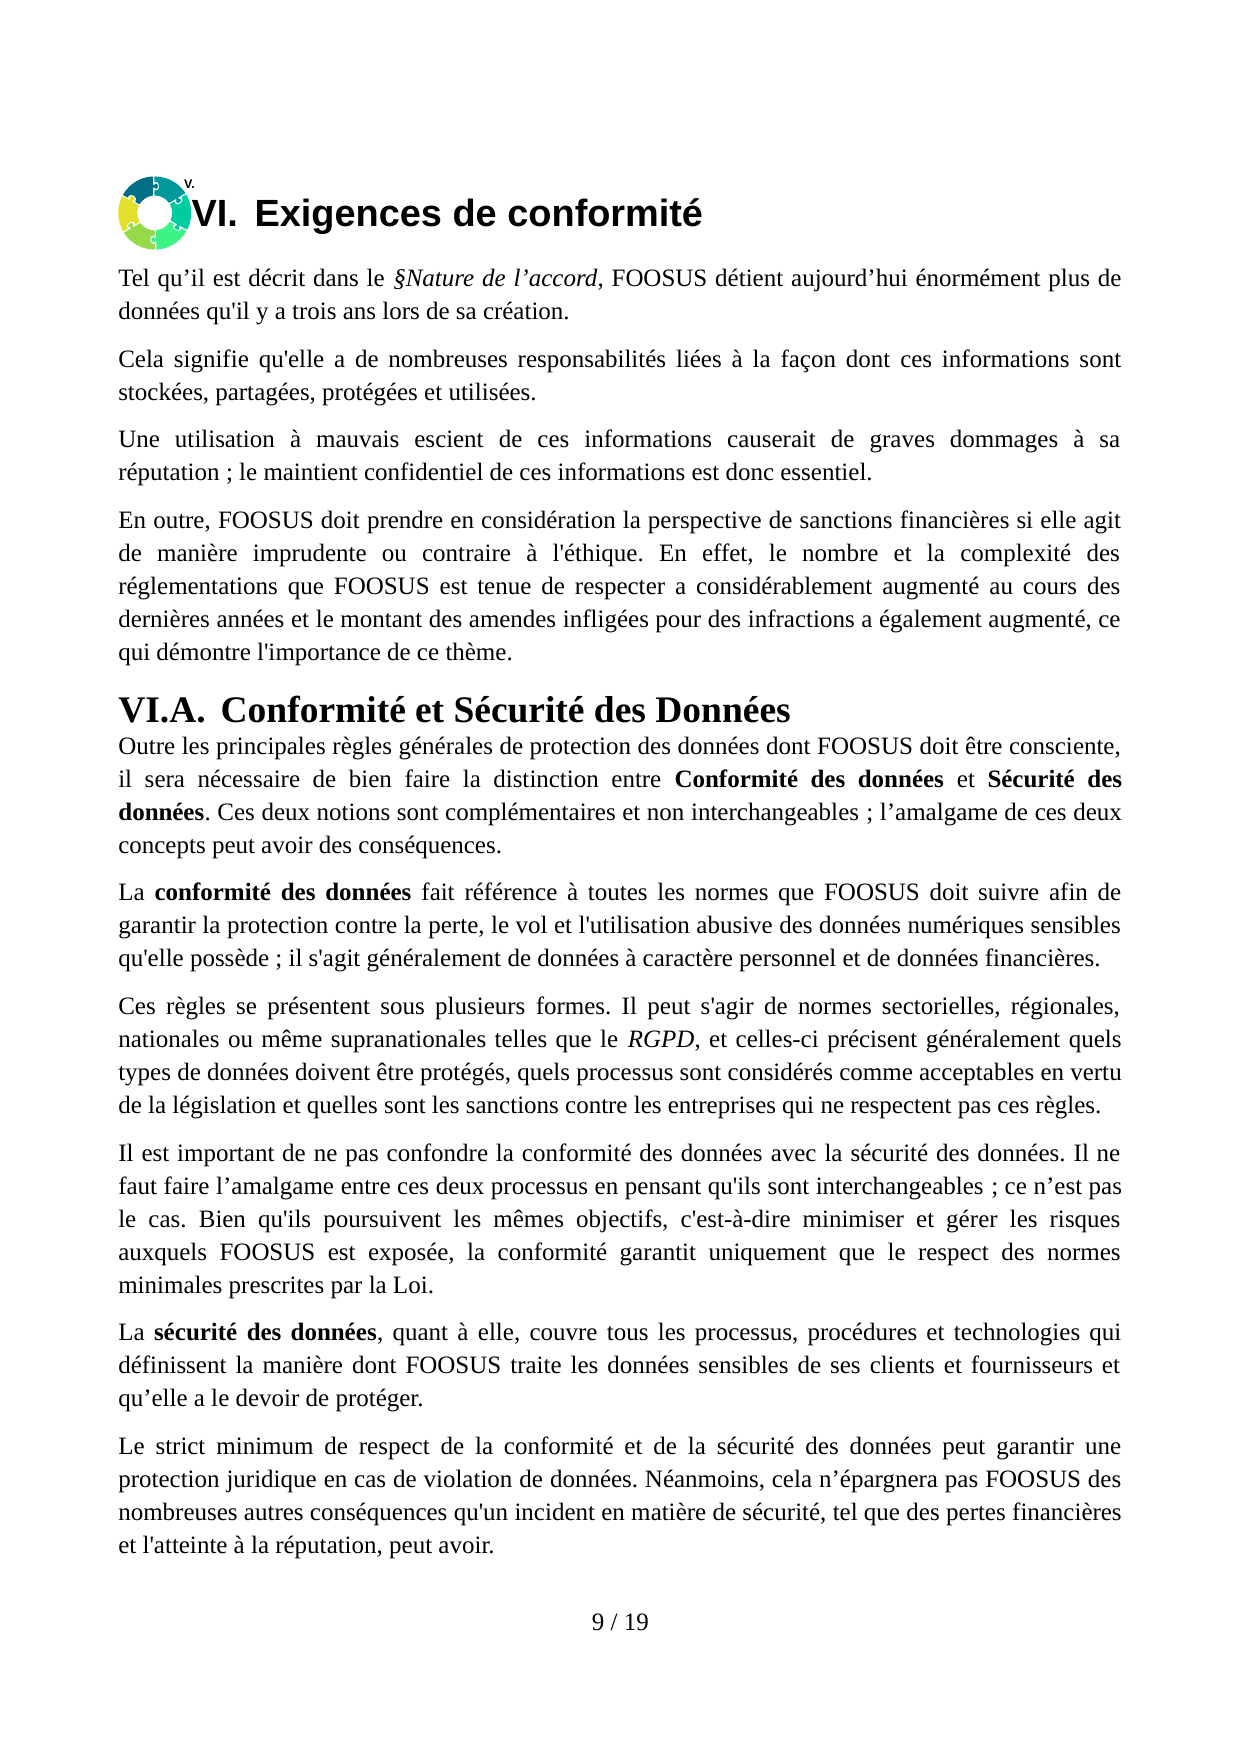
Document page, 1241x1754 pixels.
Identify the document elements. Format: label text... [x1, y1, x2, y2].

text Outre les principales règles générales de protection des données dont FOOSUS doit être consciente, il sera nécessaire de bien faire la distinction entre Conformité des données et Sécurité des données. Ces deux notions sont complémentaires et non interchangeables ; l’amalgame de ces deux concepts peut avoir des conséquences. [118, 731, 1122, 859]
subtitle Exigences de conformité [185, 191, 1122, 234]
text Le strict minimum de respect de la conformité et de la sécurité des données peut garantir une protection juridique en cas de violation de données. Néanmoins, cela n’épargnera pas FOOSUS des nombreuses autres conséquences qu'un incident en matière de sécurité, tel que des pertes financières et l'atteinte à la réputation, peut avoir. [118, 1431, 1122, 1559]
text Une utilisation à mauvais escient de ces informations causerait de graves dommages à sa réputation ; le maintient confidentiel de ces informations est donc essentiel. [118, 424, 1122, 486]
text Tel qu’il est décrit dans le §Nature de l’accord, FOOSUS détient aujourd’hui énormément plus de données qu'il y a trois ans lors de sa création. [118, 263, 1122, 325]
subtitle [138, 196, 172, 234]
text La sécurité des données, quant à elle, couvre tous les processus, procédures et technologies qui définissent la manière dont FOOSUS traite les données sensibles de ses clients et fournisseurs et qu’elle a le devoir de protéger. [118, 1317, 1122, 1412]
text La conformité des données fait référence à toutes les normes que FOOSUS doit suivre afin de garantir la protection contre la perte, le vol et l'utilisation abusive des données numériques sensibles qu'elle possède ; il s'agit généralement de données à caractère personnel et de données financières. [118, 877, 1122, 972]
text Ces règles se présentent sous plusieurs formes. Il peut s'agir de normes sectorielles, régionales, nationales ou même supranationales telles que le RGPD, et celles-ci précisent généralement quels types de données doivent être protégés, quels processus sont considérés comme acceptables en vertu de la législation et quelles sont les sanctions contre les entreprises qui ne respectent pas ces règles. [118, 991, 1122, 1119]
text Il est important de ne pas confondre la conformité des données avec la sécurité des données. Il ne faut faire l’amalgame entre ces deux processus en pensant qu'ils sont interchangeables ; ce n’est pas le cas. Bien qu'ils poursuivent les mêmes objectifs, c'est-à-dire minimiser et gérer les risques auxquels FOOSUS est exposée, la conformité garantit uniquement que le respect des normes minimales prescrites par la Loi. [118, 1138, 1122, 1299]
text En outre, FOOSUS doit prendre en considération la perspective de sanctions financières si elle agit de manière imprudente ou contraire à l'éthique. En effet, le nombre et la complexité des réglementations que FOOSUS est tenue de respecter a considérablement augmenté au cours des dernières années et le montant des amendes infligées pour des infractions a également augmenté, ce qui démontre l'importance de ce thème. [118, 505, 1122, 666]
text Cela signifie qu'elle a de nombreuses responsabilités liées à la façon dont ces informations sont stockées, partagées, protégées et utilisées. [118, 344, 1122, 406]
subtitle Conformité et Sécurité des Données [118, 688, 1122, 731]
